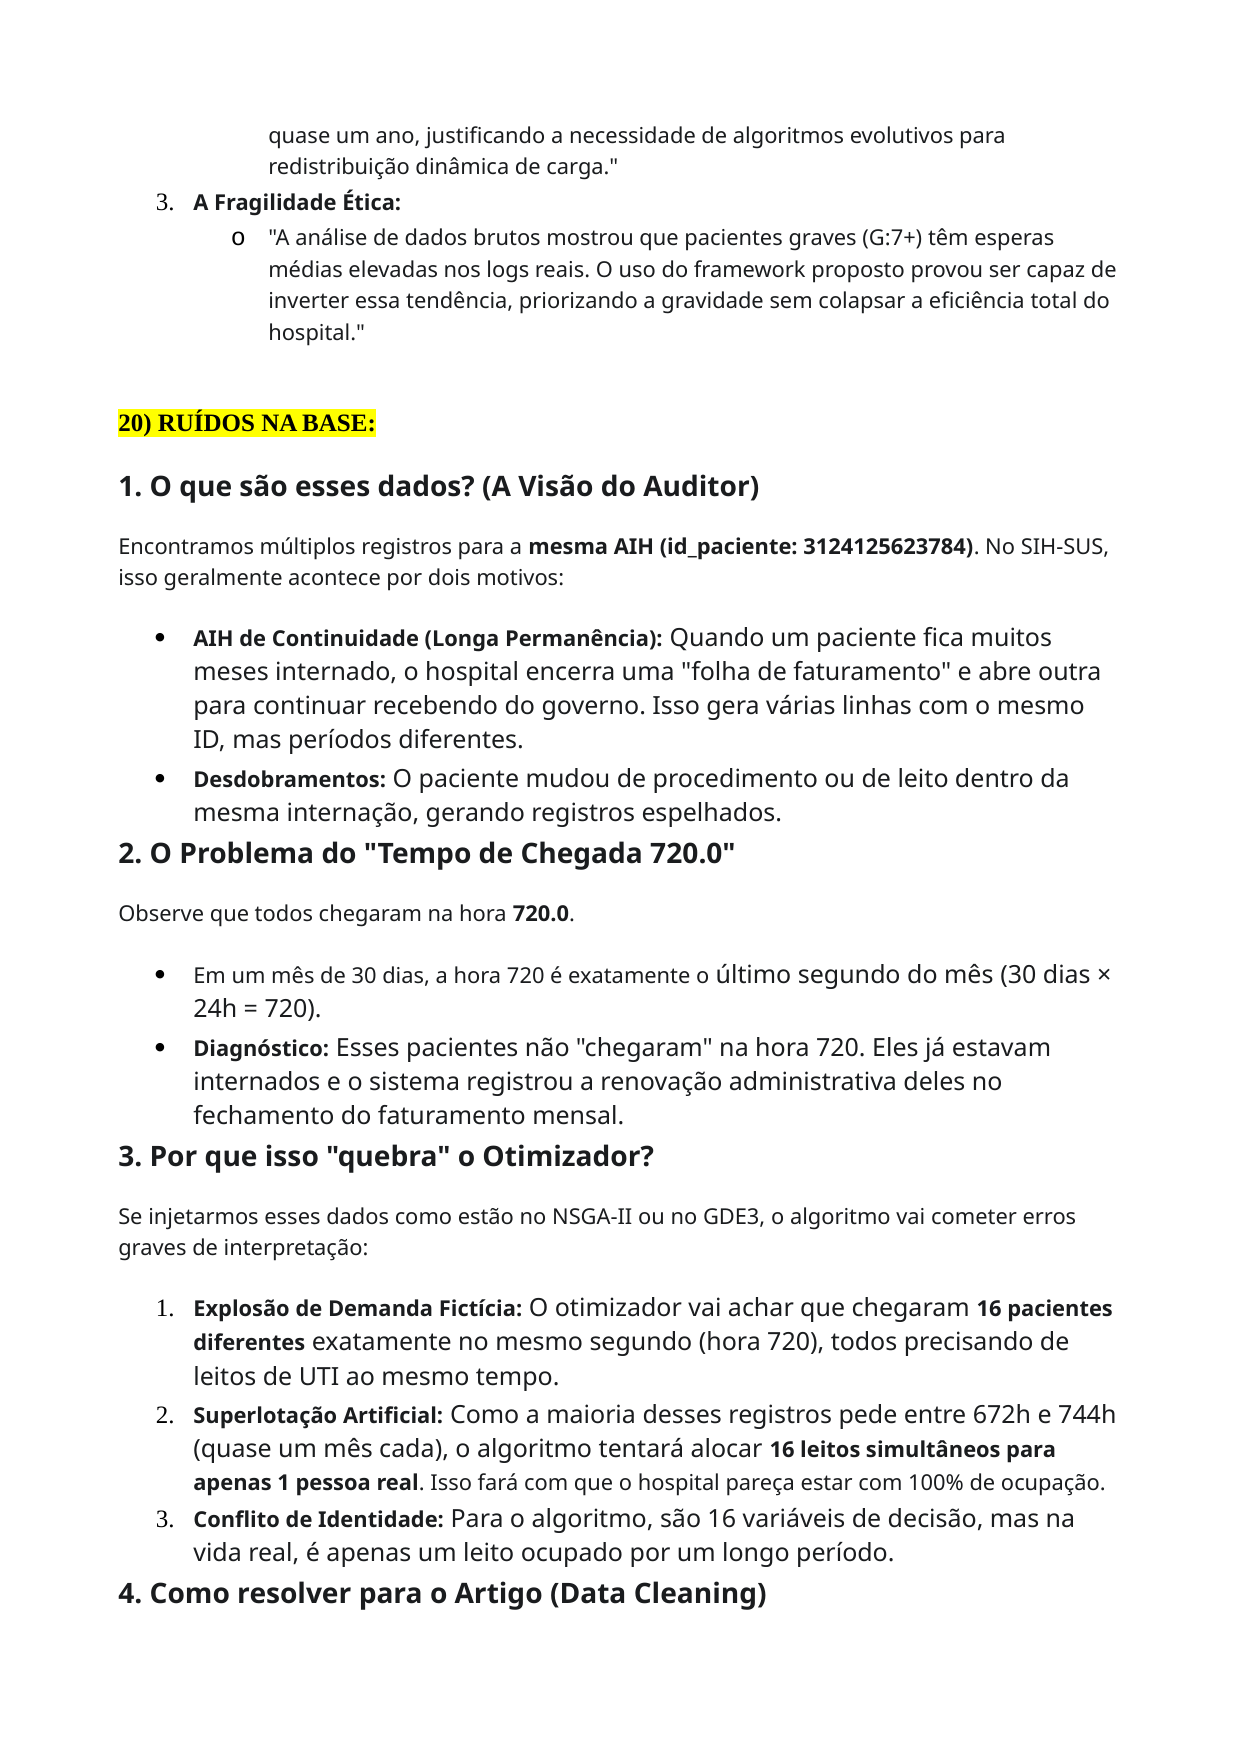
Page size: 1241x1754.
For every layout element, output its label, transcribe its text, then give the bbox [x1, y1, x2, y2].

list Conflito de Identidade: Para o algoritmo, são 16 variáveis de decisão, mas na vida real, é apenas um leito ocupado por um longo período. [156, 1501, 1122, 1569]
text Encontramos múltiplos registros para a mesma AIH (id_paciente: 3124125623784). No SIH-SUS, isso geralmente acontece por dois motivos: [118, 529, 1122, 592]
list A Fragilidade Ética: [156, 185, 1122, 217]
list quase um ano, justificando a necessidade de algoritmos evolutivos para redistribuição dinâmica de carga." [231, 118, 1122, 181]
text 20) RUÍDOS NA BASE: [118, 408, 1122, 437]
list Superlotação Artificial: Como a maioria desses registros pede entre 672h e 744h (quase um mês cada), o algoritmo tentará alocar 16 leitos simultâneos para apenas 1 pessoa real. Isso fará com que o hospital pareça estar com 100% de ocupação. [156, 1397, 1122, 1496]
subtitle 4. Como resolver para o Artigo (Data Cleaning) [118, 1574, 1122, 1612]
subtitle 1. O que são esses dados? (A Visão do Auditor) [118, 466, 1122, 504]
list AIH de Continuidade (Longa Permanência): Quando um paciente fica muitos meses internado, o hospital encerra uma "folha de faturamento" e abre outra para continuar recebendo do governo. Isso gera várias linhas com o mesmo ID, mas períodos diferentes. [156, 620, 1122, 756]
text Se injetarmos esses dados como estão no NSGA-II ou no GDE3, o algoritmo vai cometer erros graves de interpretação: [118, 1199, 1122, 1262]
subtitle 3. Por que isso "quebra" o Otimizador? [118, 1136, 1122, 1174]
list Explosão de Demanda Fictícia: O otimizador vai achar que chegaram 16 pacientes diferentes exatamente no mesmo segundo (hora 720), todos precisando de leitos de UTI ao mesmo tempo. [156, 1290, 1122, 1392]
list Diagnóstico: Esses pacientes não "chegaram" na hora 720. Eles já estavam internados e o sistema registrou a renovação administrativa deles no fechamento do faturamento mensal. [156, 1029, 1122, 1131]
subtitle 2. O Problema do "Tempo de Chegada 720.0" [118, 834, 1122, 872]
text Observe que todos chegaram na hora 720.0. [118, 897, 1122, 928]
list Desdobramentos: O paciente mudou de procedimento ou de leito dentro da mesma internação, gerando registros espelhados. [156, 761, 1122, 829]
list Em um mês de 30 dias, a hora 720 é exatamente o último segundo do mês (30 dias × 24h = 720). [156, 956, 1122, 1024]
list "A análise de dados brutos mostrou que pacientes graves (G:7+) têm esperas médias elevadas nos logs reais. O uso do framework proposto provou ser capaz de inverter essa tendência, priorizando a gravidade sem colapsar a eficiência total do hospital." [231, 221, 1122, 346]
